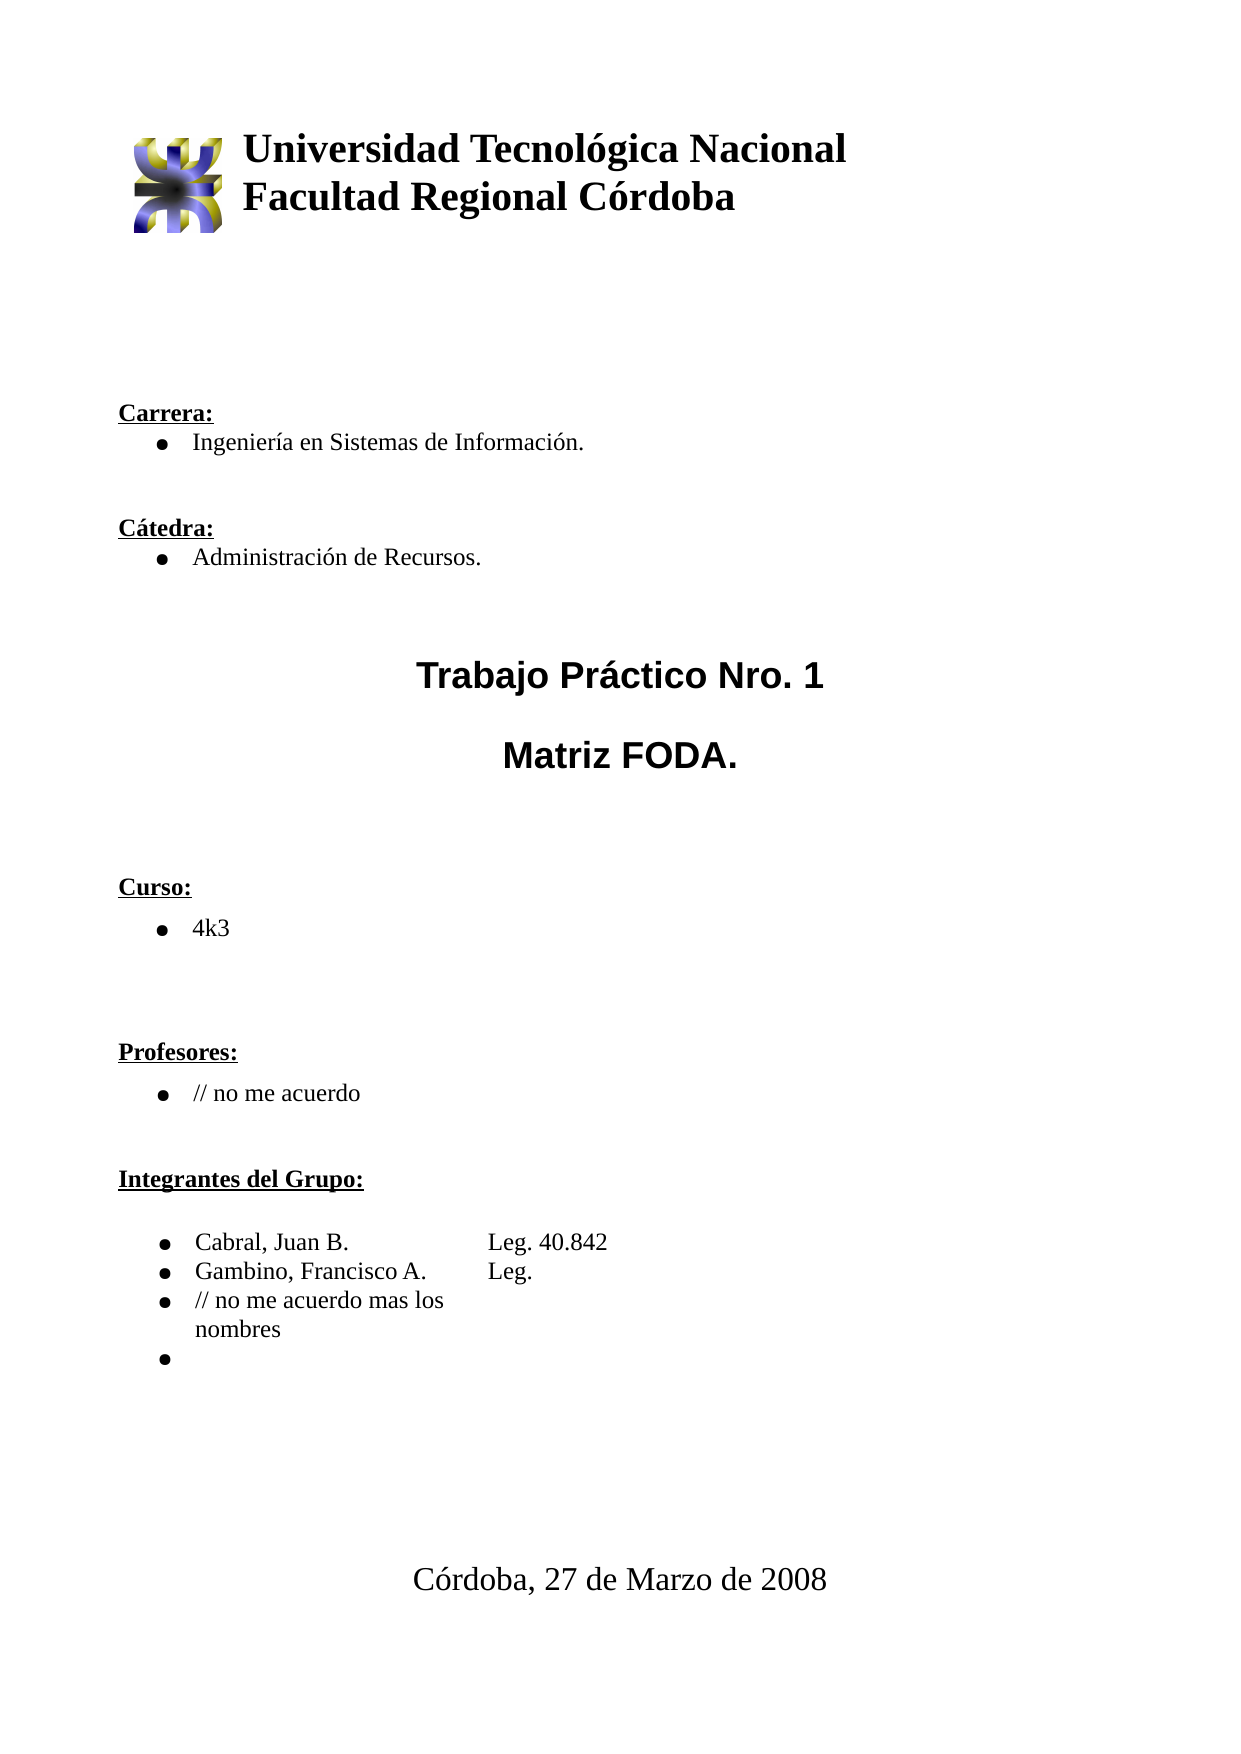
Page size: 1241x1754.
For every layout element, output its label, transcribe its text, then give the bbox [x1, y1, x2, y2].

list Ingeniería en Sistemas de Información. [154, 427, 1122, 455]
table_header [118, 118, 237, 234]
text Carrera: [118, 398, 1122, 427]
title Matriz FODA. [118, 733, 1122, 777]
list 4k3 [154, 913, 1122, 942]
list // no me acuerdo [156, 1078, 1122, 1107]
list Administración de Recursos. [154, 542, 1122, 570]
text Cátedra: [118, 513, 1122, 542]
table_header Universidad Tecnológica Nacional Facultad Regional Córdoba [237, 118, 1122, 225]
picture [133, 138, 222, 233]
table_header Cabral, Juan B. Gambino, Francisco A. // no me acuerdo mas los nombres [121, 1222, 482, 1377]
table_header Leg. 40.842 Leg. [482, 1222, 1122, 1377]
title Trabajo Práctico Nro. 1 [118, 653, 1122, 696]
text Integrantes del Grupo: [118, 1164, 1122, 1193]
text Curso: [118, 872, 1122, 900]
text Córdoba, 27 de Marzo de 2008 [118, 1559, 1122, 1597]
text Profesores: [118, 1037, 1122, 1065]
